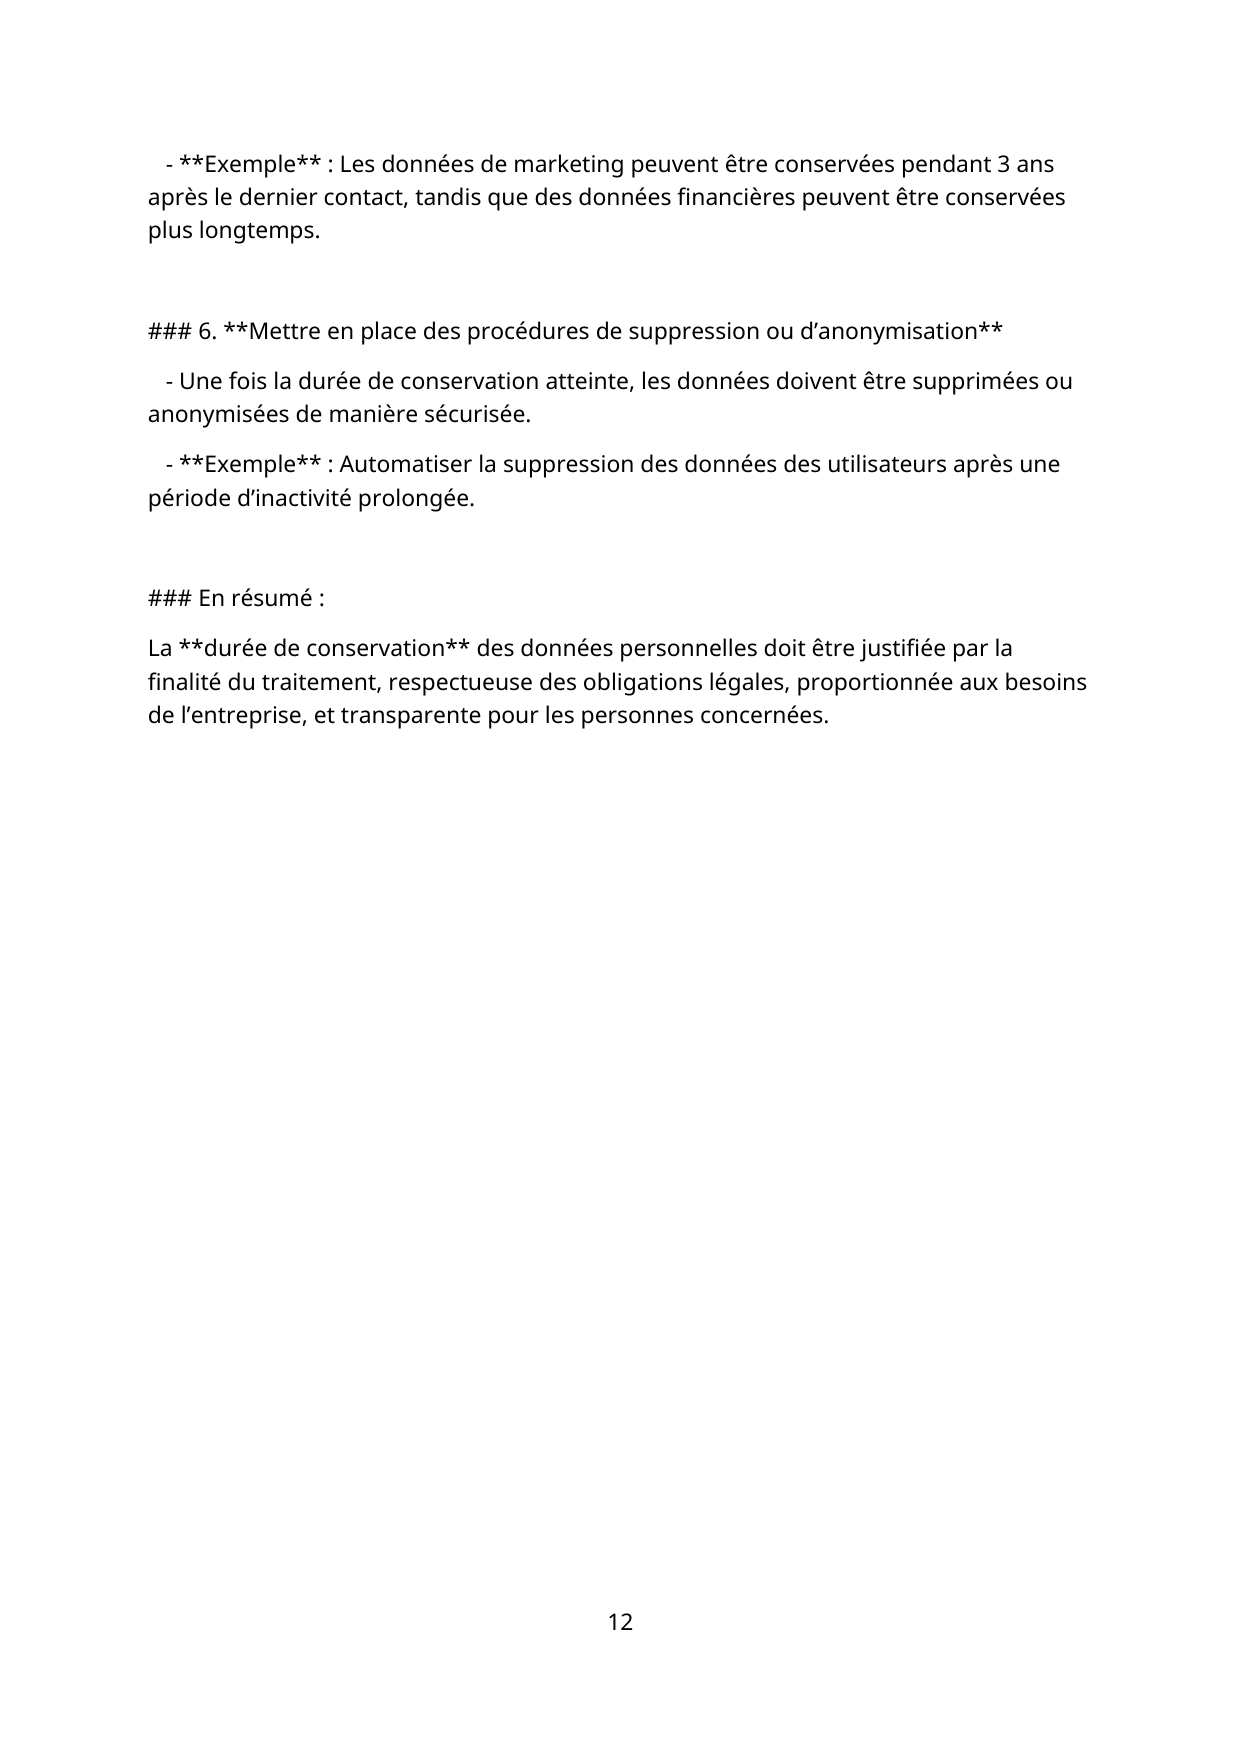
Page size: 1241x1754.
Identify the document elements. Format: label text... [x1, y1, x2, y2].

text - **Exemple** : Automatiser la suppression des données des utilisateurs après une période d’inactivité prolongée. [148, 448, 1093, 513]
text - Une fois la durée de conservation atteinte, les données doivent être supprimées ou anonymisées de manière sécurisée. [148, 365, 1093, 429]
text La **durée de conservation** des données personnelles doit être justifiée par la finalité du traitement, respectueuse des obligations légales, proportionnée aux besoins de l’entreprise, et transparente pour les personnes concernées. [148, 632, 1093, 730]
text ### 6. **Mettre en place des procédures de suppression ou d’anonymisation** [148, 315, 1093, 346]
text - **Exemple** : Les données de marketing peuvent être conservées pendant 3 ans après le dernier contact, tandis que des données financières peuvent être conservées plus longtemps. [148, 148, 1093, 246]
text ### En résumé : [148, 582, 1093, 613]
